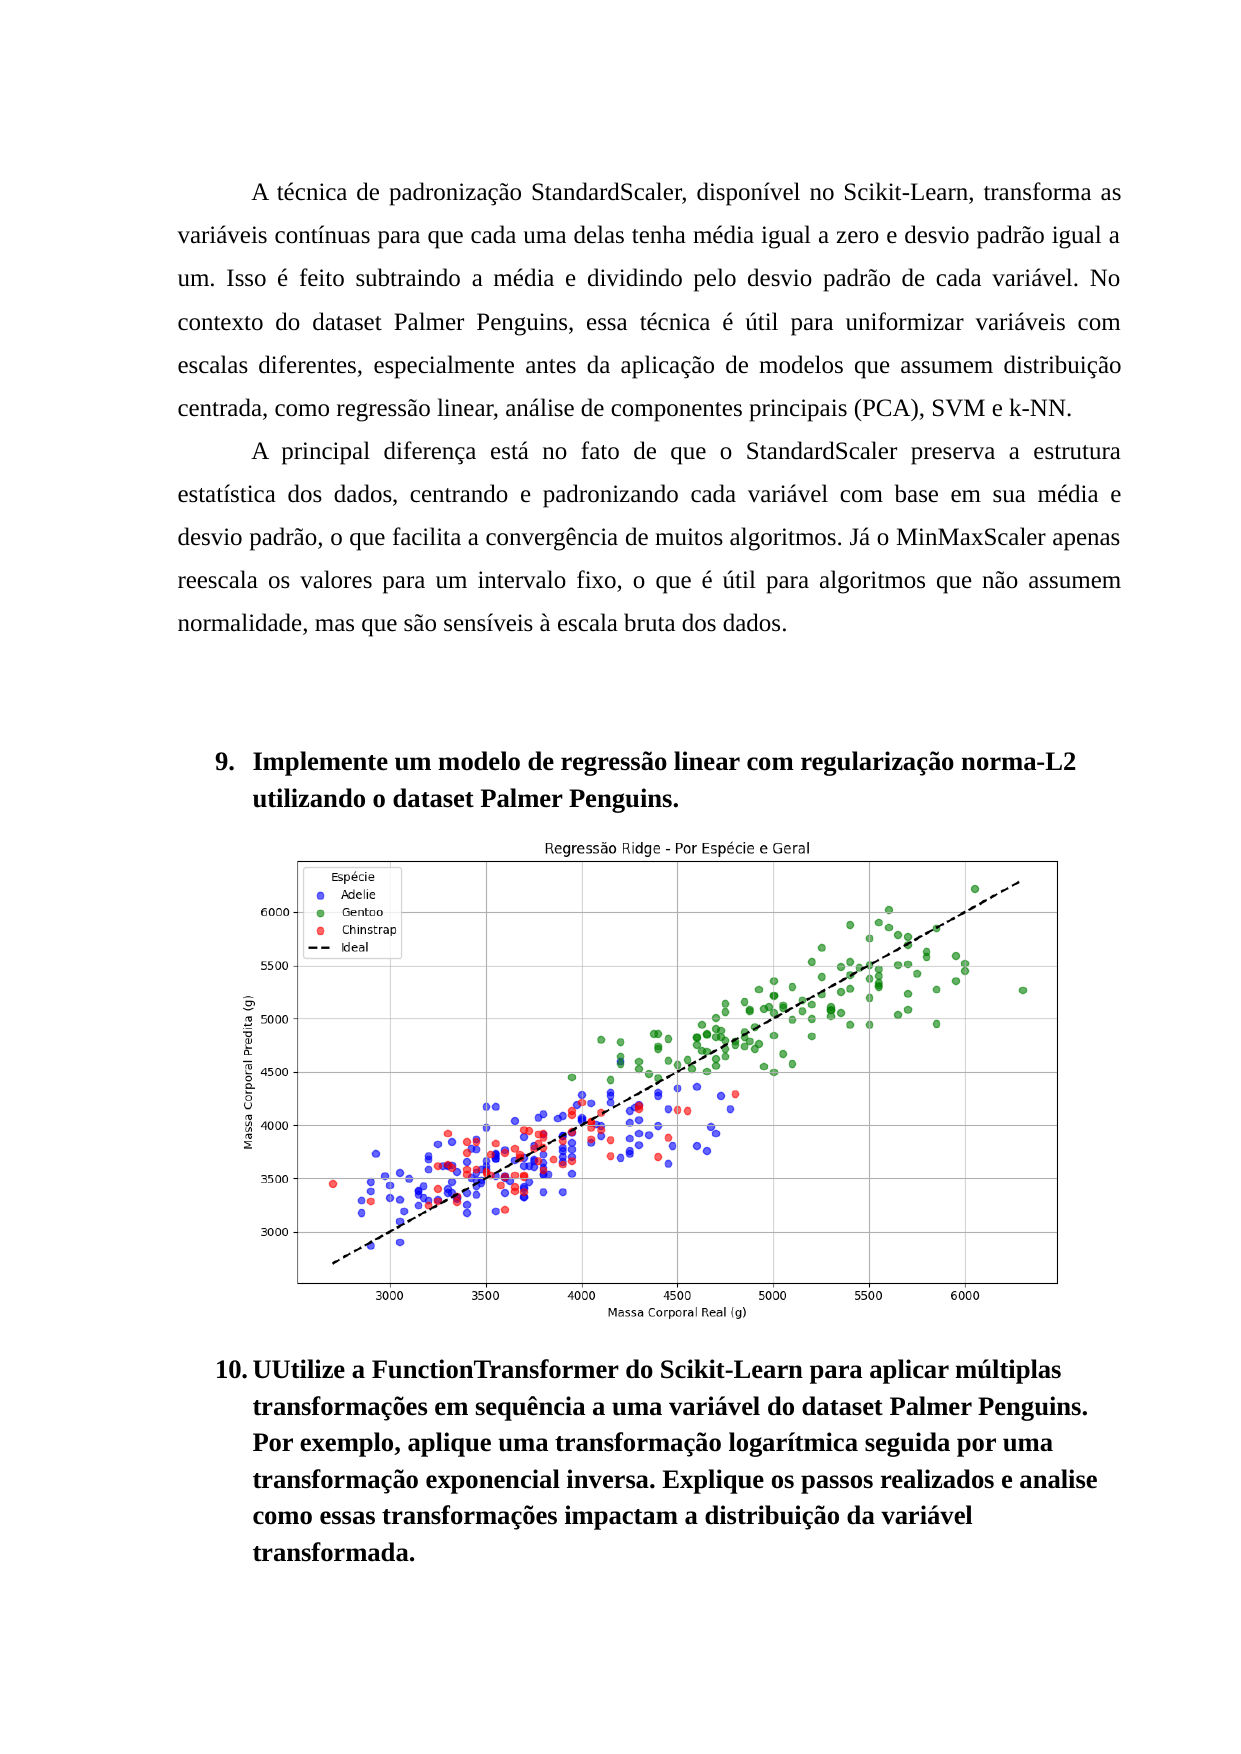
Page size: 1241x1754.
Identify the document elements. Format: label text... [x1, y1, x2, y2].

list UUtilize a FunctionTransformer do Scikit-Learn para aplicar múltiplas transformações em sequência a uma variável do dataset Palmer Penguins. Por exemplo, aplique uma transformação logarítmica seguida por uma transformação exponencial inversa. Explique os passos realizados e analise como essas transformações impactam a distribuição da variável transformada. [215, 885, 1122, 1567]
list Implemente um modelo de regressão linear com regularização norma-L2 utilizando o dataset Palmer Penguins. [215, 746, 1122, 813]
text A técnica de padronização StandardScaler, disponível no Scikit-Learn, transforma as variáveis contínuas para que cada uma delas tenha média igual a zero e desvio padrão igual a um. Isso é feito subtraindo a média e dividindo pelo desvio padrão de cada variável. No contexto do dataset Palmer Penguins, essa técnica é útil para uniformizar variáveis com escalas diferentes, especialmente antes da aplicação de modelos que assumem distribuição centrada, como regressão linear, análise de componentes principais (PCA), SVM e k-NN. [177, 177, 1122, 422]
text A principal diferença está no fato de que o StandardScaler preserva a estrutura estatística dos dados, centrando e padronizando cada variável com base em sua média e desvio padrão, o que facilita a convergência de muitos algoritmos. Já o MinMaxScaler apenas reescala os valores para um intervalo fixo, o que é útil para algoritmos que não assumem normalidade, mas que são sensíveis à escala bruta dos dados. [177, 436, 1122, 637]
picture [236, 833, 1064, 1327]
